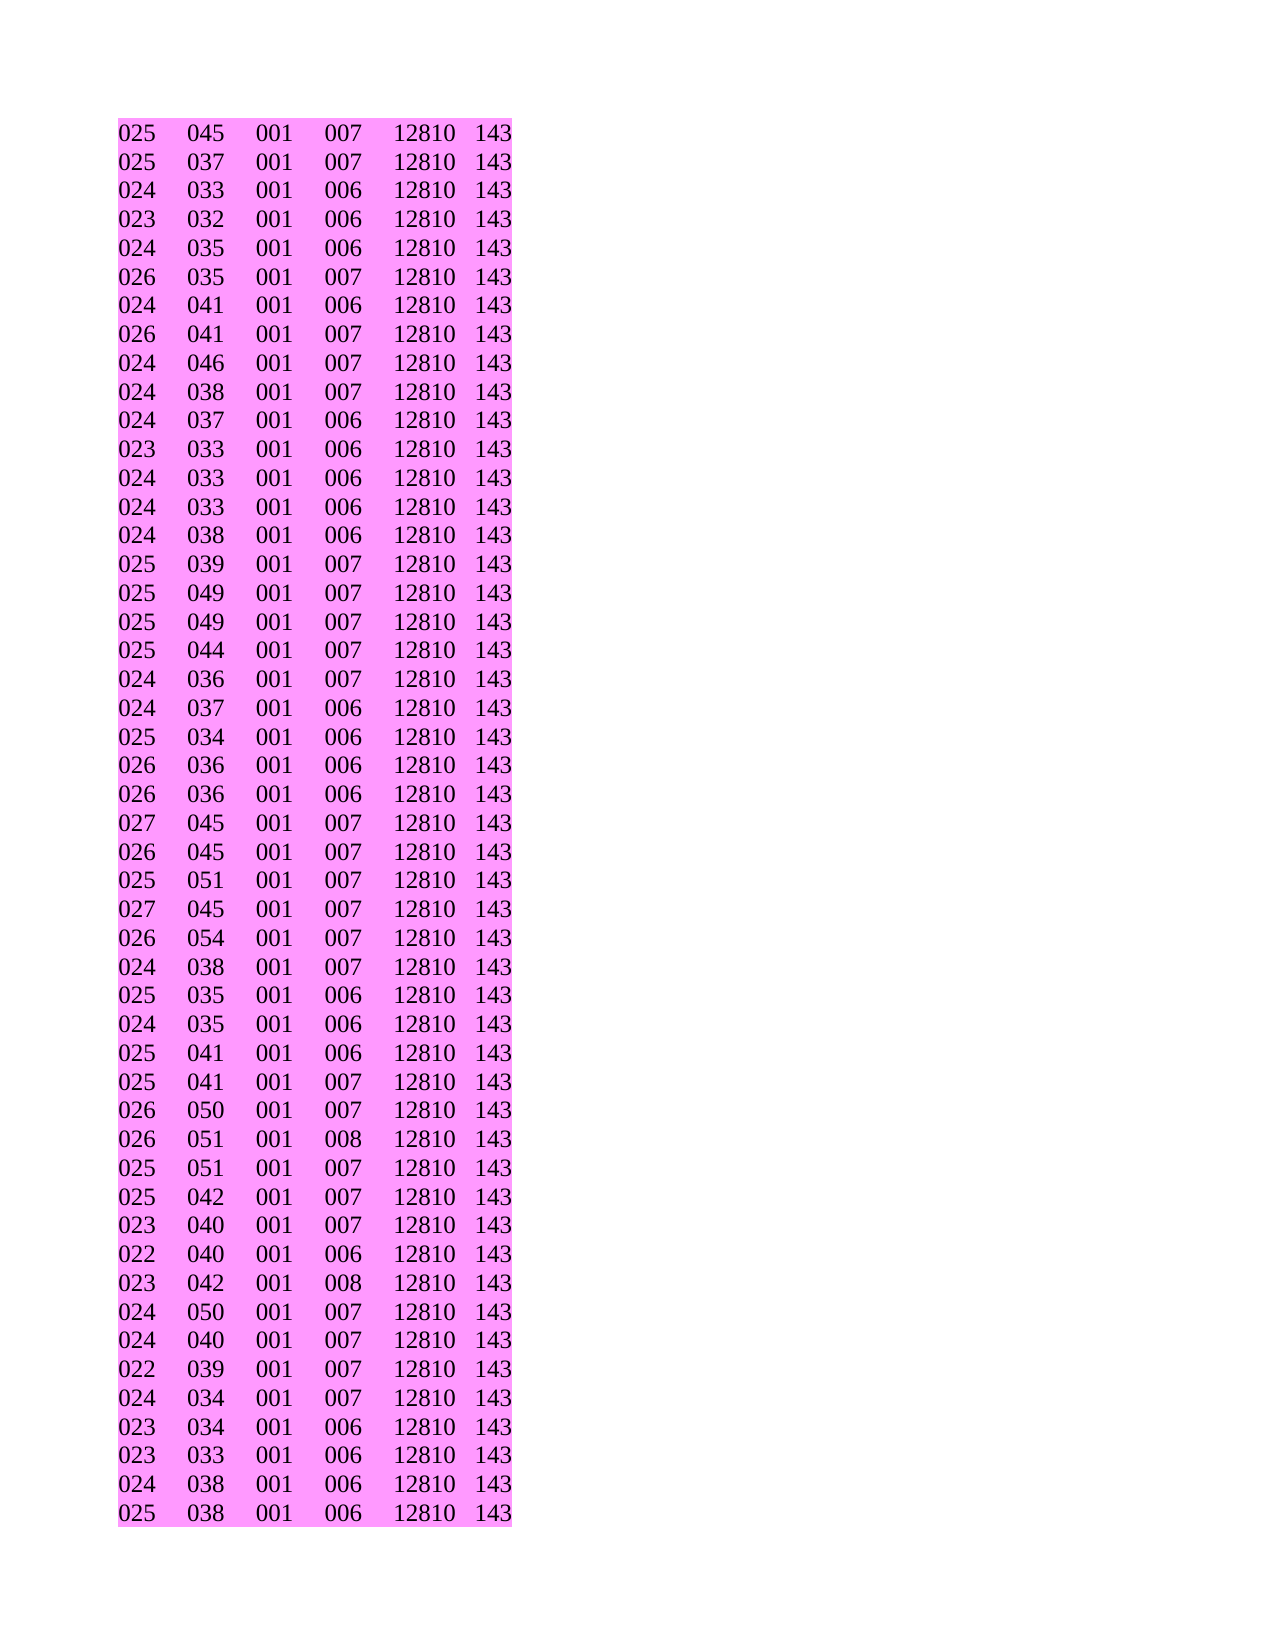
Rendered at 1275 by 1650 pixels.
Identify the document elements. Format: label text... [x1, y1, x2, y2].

text 025 037 001 007 12810 143 [118, 147, 1157, 176]
text 024 037 001 006 12810 143 [118, 693, 1157, 722]
text 025 041 001 006 12810 143 [118, 1038, 1157, 1067]
text 024 038 001 006 12810 143 [118, 1469, 1157, 1498]
text 025 042 001 007 12810 143 [118, 1182, 1157, 1211]
text 026 045 001 007 12810 143 [118, 837, 1157, 866]
text 026 036 001 006 12810 143 [118, 751, 1157, 779]
text 024 036 001 007 12810 143 [118, 664, 1157, 693]
text 025 049 001 007 12810 143 [118, 607, 1157, 636]
text 025 034 001 006 12810 143 [118, 722, 1157, 751]
text 025 045 001 007 12810 143 [118, 118, 1157, 147]
text 026 050 001 007 12810 143 [118, 1096, 1157, 1124]
text 023 032 001 006 12810 143 [118, 204, 1157, 233]
text 026 051 001 008 12810 143 [118, 1124, 1157, 1153]
text 024 033 001 006 12810 143 [118, 176, 1157, 204]
text 023 040 001 007 12810 143 [118, 1211, 1157, 1239]
text 024 038 001 007 12810 143 [118, 377, 1157, 406]
text 025 039 001 007 12810 143 [118, 549, 1157, 578]
text 026 036 001 006 12810 143 [118, 779, 1157, 808]
text 024 038 001 006 12810 143 [118, 521, 1157, 549]
text 022 039 001 007 12810 143 [118, 1354, 1157, 1383]
text 024 035 001 006 12810 143 [118, 1009, 1157, 1038]
text 024 033 001 006 12810 143 [118, 492, 1157, 521]
text 024 033 001 006 12810 143 [118, 463, 1157, 492]
text 024 040 001 007 12810 143 [118, 1326, 1157, 1354]
text 024 041 001 006 12810 143 [118, 291, 1157, 319]
text 023 033 001 006 12810 143 [118, 1441, 1157, 1469]
text 023 042 001 008 12810 143 [118, 1268, 1157, 1297]
text 024 035 001 006 12810 143 [118, 233, 1157, 262]
text 026 041 001 007 12810 143 [118, 319, 1157, 348]
text 024 034 001 007 12810 143 [118, 1383, 1157, 1412]
text 025 035 001 006 12810 143 [118, 981, 1157, 1009]
text 022 040 001 006 12810 143 [118, 1239, 1157, 1268]
text 027 045 001 007 12810 143 [118, 894, 1157, 923]
text 024 046 001 007 12810 143 [118, 348, 1157, 377]
text 024 050 001 007 12810 143 [118, 1297, 1157, 1326]
text 026 054 001 007 12810 143 [118, 923, 1157, 952]
text 023 033 001 006 12810 143 [118, 434, 1157, 463]
text 023 034 001 006 12810 143 [118, 1412, 1157, 1441]
text 025 049 001 007 12810 143 [118, 578, 1157, 607]
text 026 035 001 007 12810 143 [118, 262, 1157, 291]
text 027 045 001 007 12810 143 [118, 808, 1157, 837]
text 024 037 001 006 12810 143 [118, 406, 1157, 434]
text 024 038 001 007 12810 143 [118, 952, 1157, 981]
text 025 038 001 006 12810 143 [118, 1498, 1157, 1527]
text 025 051 001 007 12810 143 [118, 866, 1157, 894]
text 025 051 001 007 12810 143 [118, 1153, 1157, 1182]
text 025 044 001 007 12810 143 [118, 636, 1157, 664]
text 025 041 001 007 12810 143 [118, 1067, 1157, 1096]
